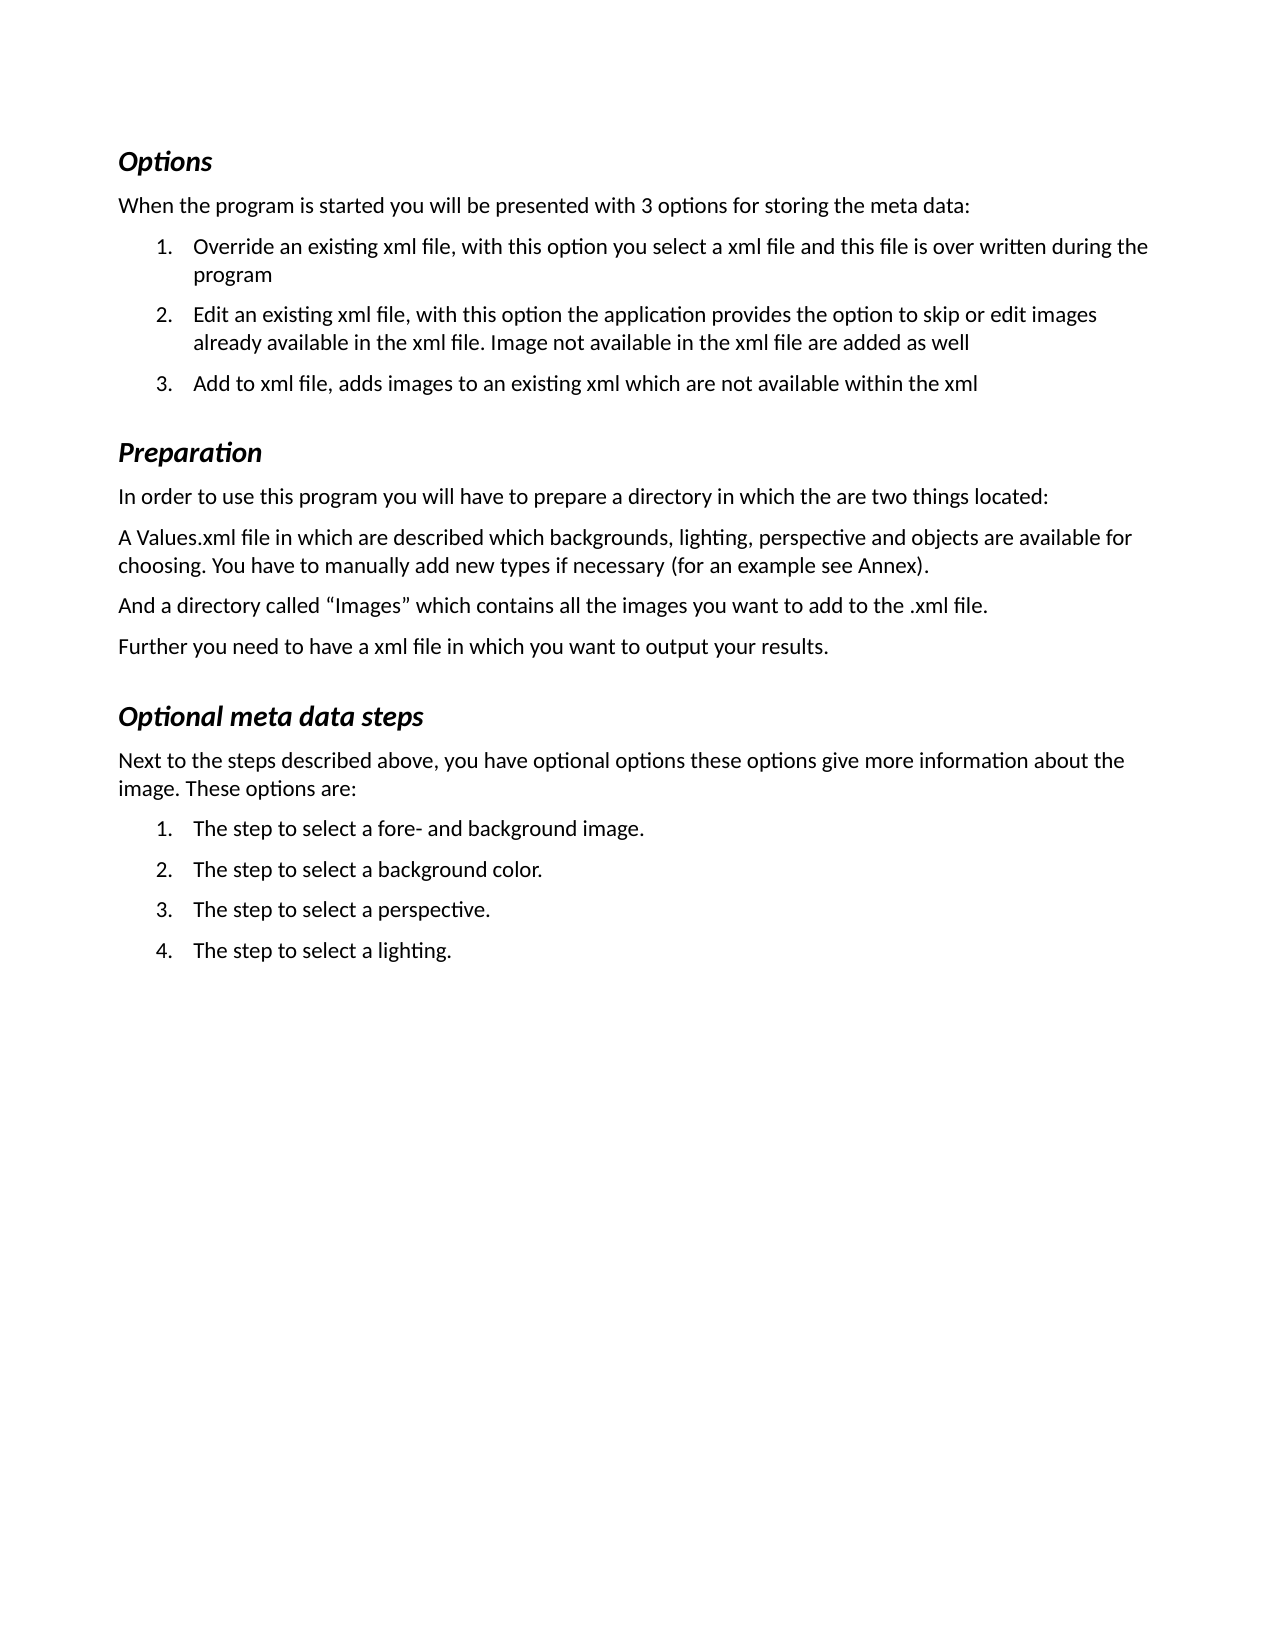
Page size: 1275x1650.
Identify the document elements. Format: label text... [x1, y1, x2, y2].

text Next to the steps described above, you have optional options these options give more information about the image. These options are: [118, 746, 1157, 802]
list The step to select a background color. [156, 855, 1157, 883]
list The step to select a perspective. [156, 895, 1157, 923]
list Add to xml file, adds images to an existing xml which are not available within the xml [156, 369, 1157, 397]
list Edit an existing xml file, with this option the application provides the option to skip or edit images already available in the xml file. Image not available in the xml file are added as well [156, 300, 1157, 356]
subtitle Preparation [118, 434, 1157, 470]
subtitle Optional meta data steps [118, 698, 1157, 733]
list The step to select a fore- and background image. [156, 814, 1157, 842]
text A Values.xml file in which are described which backgrounds, lighting, perspective and objects are available for choosing. You have to manually add new types if necessary (for an example see Annex). [118, 523, 1157, 579]
text In order to use this program you will have to prepare a directory in which the are two things located: [118, 482, 1157, 511]
text Further you need to have a xml file in which you want to output your results. [118, 632, 1157, 660]
text And a directory called “Images” which contains all the images you want to add to the .xml file. [118, 592, 1157, 619]
list Override an existing xml file, with this option you select a xml file and this file is over written during the program [156, 232, 1157, 288]
list The step to select a lighting. [156, 936, 1157, 964]
subtitle Options [118, 143, 1157, 179]
text When the program is started you will be presented with 3 options for storing the meta data: [118, 191, 1157, 219]
